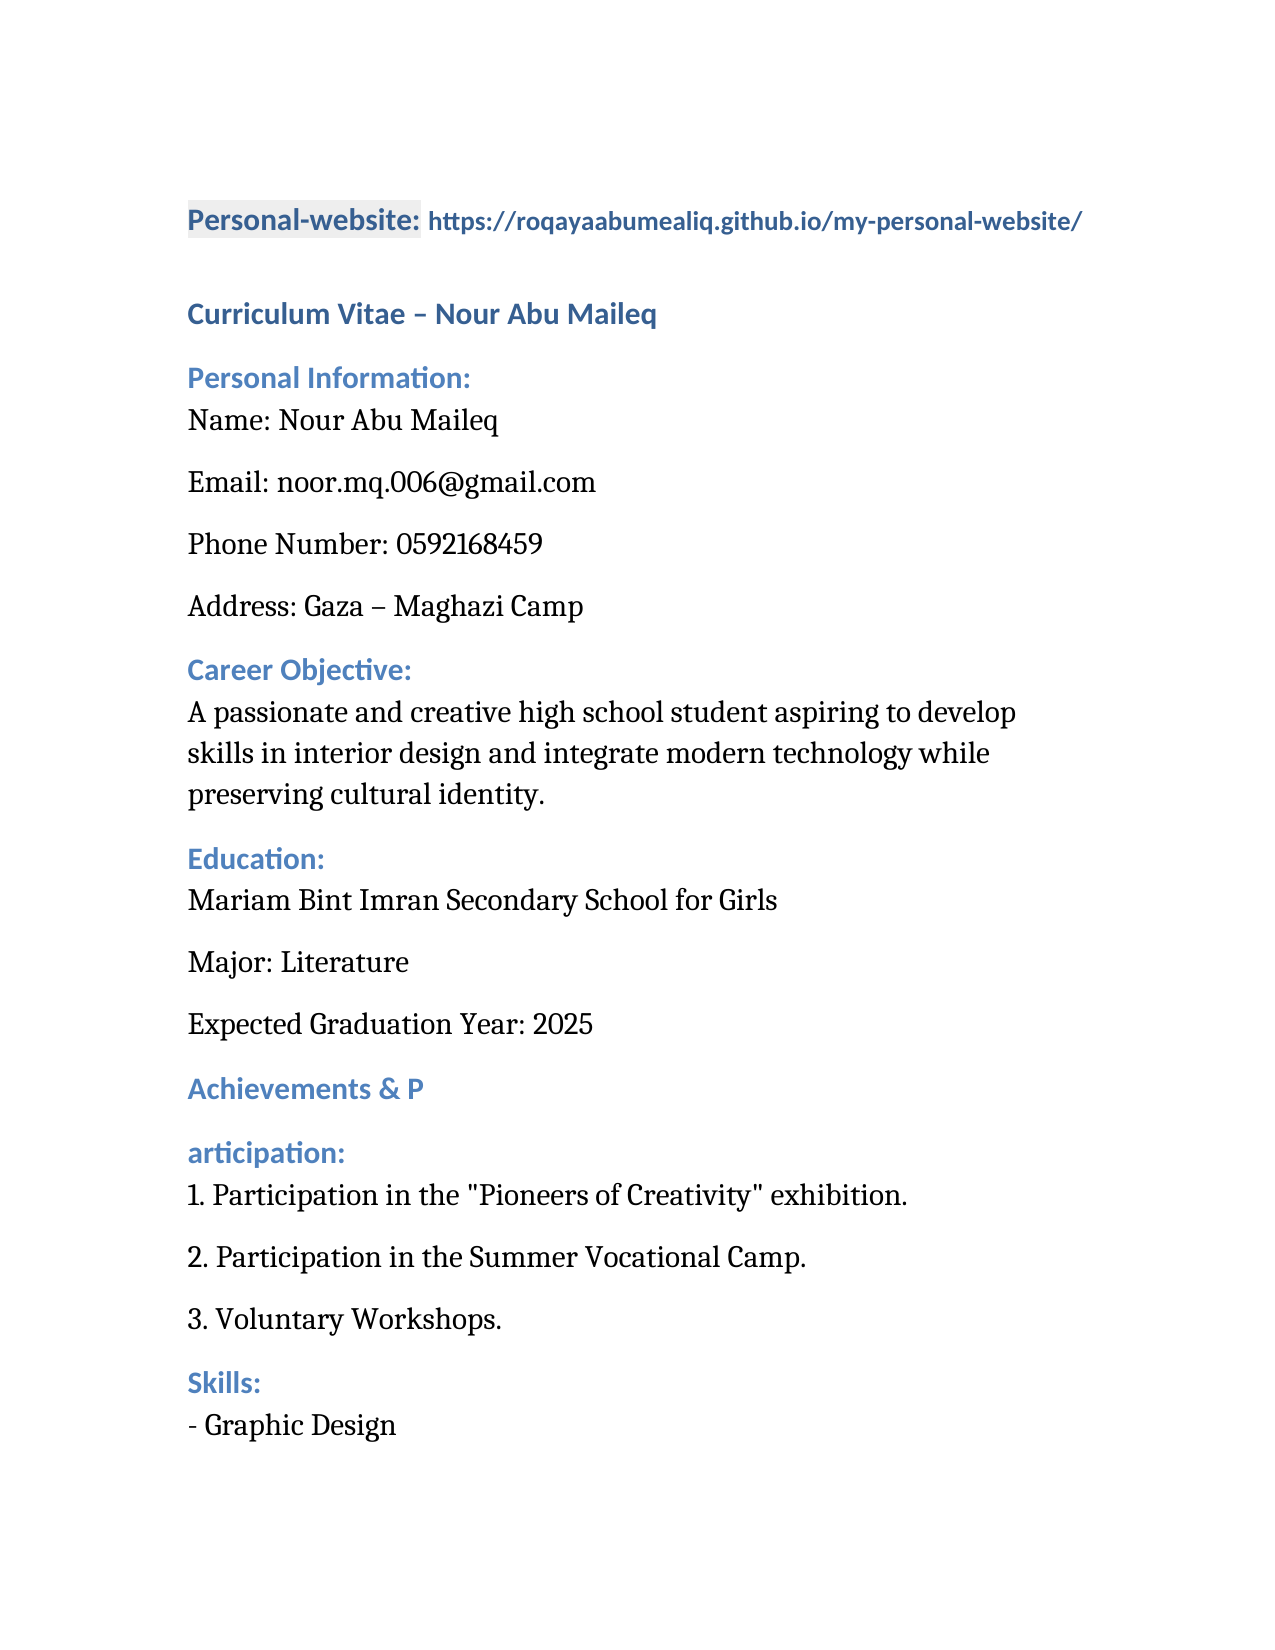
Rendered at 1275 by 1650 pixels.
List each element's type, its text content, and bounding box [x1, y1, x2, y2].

text Name: Nour Abu Maileq [187, 402, 1087, 438]
text Expected Graduation Year: 2025 [187, 1007, 1087, 1043]
text Phone Number: 0592168459 [187, 526, 1087, 562]
text Major: Literature [187, 944, 1087, 981]
subtitle Career Objective: [187, 650, 1087, 688]
subtitle Personal-website: https://roqayaabumealiq.github.io/my-personal-website/ [187, 200, 1087, 238]
subtitle Education: [187, 839, 1087, 877]
text 1. Participation in the "Pioneers of Creativity" exhibition. [187, 1177, 1087, 1213]
text Email: noor.mq.006@gmail.com [187, 464, 1087, 500]
text Mariam Bint Imran Secondary School for Girls [187, 882, 1087, 918]
text 3. Voluntary Workshops. [187, 1301, 1087, 1337]
text 2. Participation in the Summer Vocational Camp. [187, 1239, 1087, 1275]
subtitle articipation: [187, 1133, 1087, 1171]
subtitle Personal Information: [187, 358, 1087, 396]
text A passionate and creative high school student aspiring to develop skills in interior design and integrate modern technology while preserving cultural identity. [187, 694, 1087, 813]
subtitle Skills: [187, 1363, 1087, 1401]
subtitle Achievements & P [187, 1069, 1087, 1107]
text - Graphic Design [187, 1407, 1087, 1443]
subtitle Curriculum Vitae – Nour Abu Maileq [187, 294, 1087, 332]
text Address: Gaza – Maghazi Camp [187, 588, 1087, 624]
